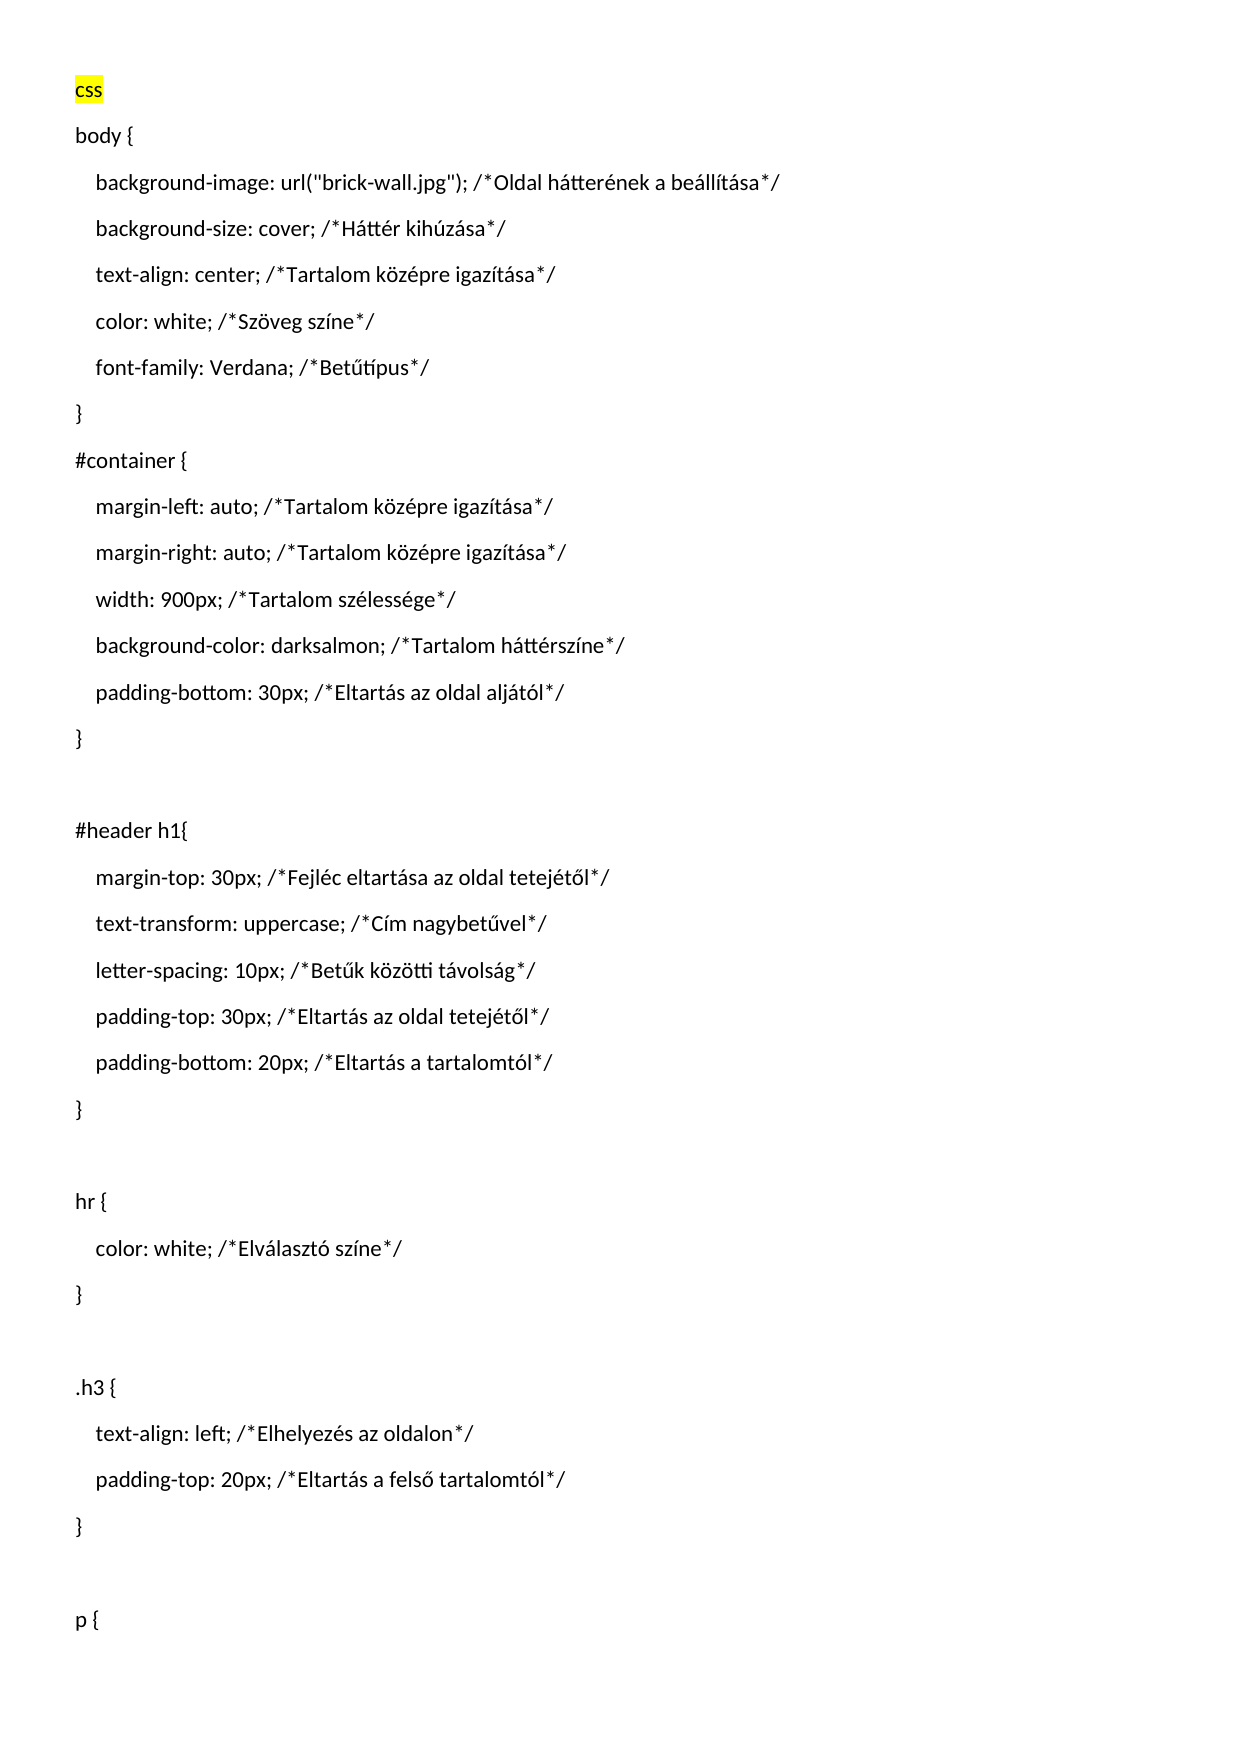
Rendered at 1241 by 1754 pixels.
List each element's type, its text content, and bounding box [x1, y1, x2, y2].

text background-color: darksalmon; /*Tartalom háttérszíne*/ [75, 631, 1165, 659]
text padding-top: 20px; /*Eltartás a felső tartalomtól*/ [75, 1466, 1165, 1494]
text margin-left: auto; /*Tartalom középre igazítása*/ [75, 492, 1165, 520]
text margin-right: auto; /*Tartalom középre igazítása*/ [75, 538, 1165, 567]
text font-family: Verdana; /*Betűtípus*/ [75, 353, 1165, 381]
text #header h1{ [75, 817, 1165, 845]
text body { [75, 121, 1165, 149]
text padding-bottom: 30px; /*Eltartás az oldal aljától*/ [75, 678, 1165, 706]
text text-transform: uppercase; /*Cím nagybetűvel*/ [75, 909, 1165, 937]
text letter-spacing: 10px; /*Betűk közötti távolság*/ [75, 956, 1165, 984]
text padding-top: 30px; /*Eltartás az oldal tetejétől*/ [75, 1002, 1165, 1030]
text margin-top: 30px; /*Fejléc eltartása az oldal tetejétől*/ [75, 863, 1165, 891]
text background-size: cover; /*Háttér kihúzása*/ [75, 214, 1165, 242]
text .h3 { [75, 1373, 1165, 1401]
text } [75, 1280, 1165, 1308]
text #container { [75, 446, 1165, 474]
text } [75, 399, 1165, 427]
text padding-bottom: 20px; /*Eltartás a tartalomtól*/ [75, 1048, 1165, 1076]
text color: white; /*Szöveg színe*/ [75, 307, 1165, 335]
text } [75, 1512, 1165, 1540]
text } [75, 724, 1165, 752]
text text-align: center; /*Tartalom középre igazítása*/ [75, 260, 1165, 288]
text css [75, 75, 1165, 103]
text background-image: url("brick-wall.jpg"); /*Oldal hátterének a beállítása*/ [75, 168, 1165, 196]
text hr { [75, 1187, 1165, 1216]
text width: 900px; /*Tartalom szélessége*/ [75, 585, 1165, 613]
text color: white; /*Elválasztó színe*/ [75, 1234, 1165, 1262]
text text-align: left; /*Elhelyezés az oldalon*/ [75, 1419, 1165, 1447]
text } [75, 1095, 1165, 1123]
text p { [75, 1605, 1165, 1633]
